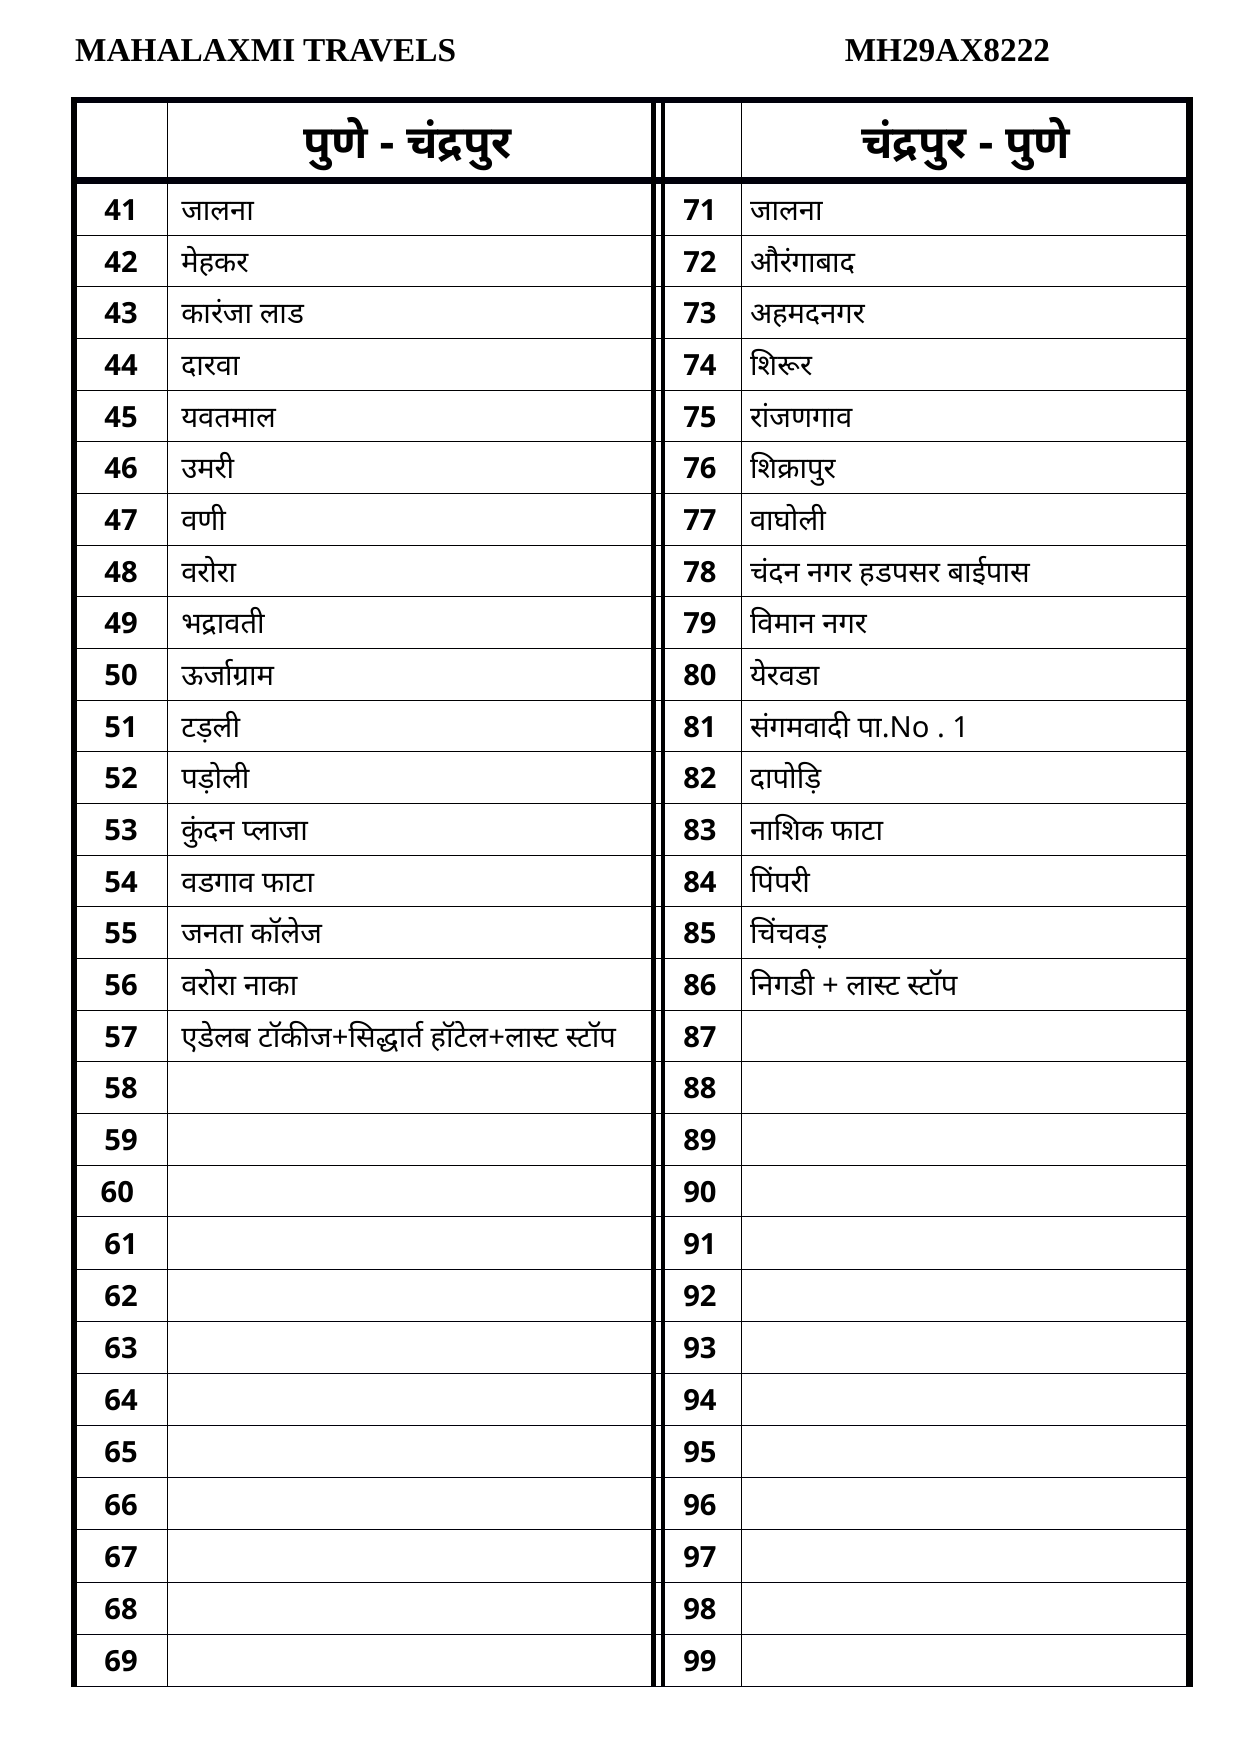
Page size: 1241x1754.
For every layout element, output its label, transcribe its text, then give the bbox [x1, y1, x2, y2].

table_cell 55 [77, 907, 167, 958]
table_cell कुंदन प्लाजा [168, 804, 651, 854]
table_cell 82 [665, 752, 741, 803]
table_cell [742, 1530, 1186, 1582]
table_cell 81 [665, 701, 741, 751]
table_cell [742, 1270, 1186, 1321]
table_cell दारवा [168, 339, 651, 389]
table_cell शिक्रापुर [742, 442, 1186, 493]
table_cell 62 [77, 1270, 167, 1321]
table_cell नाशिक फाटा [742, 804, 1186, 854]
table_cell 50 [77, 649, 167, 699]
table_cell [742, 1374, 1186, 1425]
table_cell 49 [77, 597, 167, 648]
table_cell [742, 1217, 1186, 1268]
table_cell 61 [77, 1217, 167, 1268]
table_cell पिंपरी [742, 856, 1186, 906]
table_cell [168, 1114, 651, 1164]
table_cell 71 [665, 184, 741, 234]
table_cell 88 [665, 1062, 741, 1113]
table_cell [742, 1583, 1186, 1634]
table_cell विमान नगर [742, 597, 1186, 648]
table_cell 68 [77, 1583, 167, 1634]
table_cell 60 [77, 1166, 167, 1216]
table_cell वरोरा नाका [168, 959, 651, 1009]
table_cell 84 [665, 856, 741, 906]
table_cell 72 [665, 236, 741, 286]
table_cell जालना [742, 184, 1186, 234]
table_cell चिंचवड़ [742, 907, 1186, 958]
table_cell पड़ोली [168, 752, 651, 803]
table_cell औरंगाबाद [742, 236, 1186, 286]
table_cell 46 [77, 442, 167, 493]
table_cell [168, 1322, 651, 1373]
table_cell 96 [665, 1478, 741, 1529]
table_cell एडेलब टॉकीज+सिद्धार्त हॉटेल+लास्ट स्टॉप [168, 1011, 651, 1061]
table_cell 52 [77, 752, 167, 803]
table_cell 97 [665, 1530, 741, 1582]
table_cell [168, 1426, 651, 1477]
table_cell 41 [77, 184, 167, 234]
table_cell 43 [77, 287, 167, 338]
table_cell 98 [665, 1583, 741, 1634]
table_cell 73 [665, 287, 741, 338]
table_cell [742, 1322, 1186, 1373]
table_cell ऊर्जाग्राम [168, 649, 651, 699]
table_cell 77 [665, 494, 741, 544]
table_cell टड़ली [168, 701, 651, 751]
table_cell [168, 1374, 651, 1425]
table_cell 95 [665, 1426, 741, 1477]
table_cell 76 [665, 442, 741, 493]
table_cell येरवडा [742, 649, 1186, 699]
table_cell [168, 1635, 651, 1686]
table_cell [742, 1635, 1186, 1686]
table_cell [742, 1062, 1186, 1113]
table_cell 56 [77, 959, 167, 1009]
table_cell वाघोली [742, 494, 1186, 544]
table_cell 92 [665, 1270, 741, 1321]
table_cell [168, 1478, 651, 1529]
table_cell दापोड़ि [742, 752, 1186, 803]
table_cell 48 [77, 546, 167, 596]
table_cell भद्रावती [168, 597, 651, 648]
table_cell 94 [665, 1374, 741, 1425]
table_header [77, 103, 167, 177]
table_cell 57 [77, 1011, 167, 1061]
table_cell 85 [665, 907, 741, 958]
table_cell [168, 1583, 651, 1634]
table_cell 75 [665, 391, 741, 441]
table_cell 47 [77, 494, 167, 544]
table_cell यवतमाल [168, 391, 651, 441]
table_cell रांजणगाव [742, 391, 1186, 441]
table_cell 69 [77, 1635, 167, 1686]
table_cell 90 [665, 1166, 741, 1216]
table_cell 53 [77, 804, 167, 854]
table_cell 78 [665, 546, 741, 596]
table_cell चंदन नगर हडपसर बाईपास [742, 546, 1186, 596]
table_cell कारंजा लाड [168, 287, 651, 338]
table_cell 91 [665, 1217, 741, 1268]
table_cell 86 [665, 959, 741, 1009]
table_cell निगडी + लास्ट स्टॉप [742, 959, 1186, 1009]
table_cell मेहकर [168, 236, 651, 286]
table_cell 58 [77, 1062, 167, 1113]
table_cell [742, 1478, 1186, 1529]
table_cell 42 [77, 236, 167, 286]
table_cell 79 [665, 597, 741, 648]
table_cell [742, 1166, 1186, 1216]
table_cell 44 [77, 339, 167, 389]
table_header चंद्रपुर - पुणे [742, 103, 1186, 177]
table_cell [168, 1062, 651, 1113]
table_cell 51 [77, 701, 167, 751]
table_cell [742, 1426, 1186, 1477]
table_cell 54 [77, 856, 167, 906]
table_cell [168, 1270, 651, 1321]
table_cell जनता कॉलेज [168, 907, 651, 958]
table_cell अहमदनगर [742, 287, 1186, 338]
table_cell 65 [77, 1426, 167, 1477]
table_cell 66 [77, 1478, 167, 1529]
table_cell उमरी [168, 442, 651, 493]
table_cell 99 [665, 1635, 741, 1686]
table_cell 87 [665, 1011, 741, 1061]
table_cell [168, 1217, 651, 1268]
table_cell 45 [77, 391, 167, 441]
table_cell 93 [665, 1322, 741, 1373]
table_cell [168, 1166, 651, 1216]
table_cell [742, 1114, 1186, 1164]
table_cell शिरूर [742, 339, 1186, 389]
table_cell जालना [168, 184, 651, 234]
table_cell [168, 1530, 651, 1582]
table_cell वडगाव फाटा [168, 856, 651, 906]
table_cell वरोरा [168, 546, 651, 596]
table_cell 59 [77, 1114, 167, 1164]
table_header पुणे - चंद्रपुर [168, 103, 651, 177]
table_cell 64 [77, 1374, 167, 1425]
table_cell [742, 1011, 1186, 1061]
table_cell 63 [77, 1322, 167, 1373]
table_cell 89 [665, 1114, 741, 1164]
table_cell 74 [665, 339, 741, 389]
table_header [665, 103, 741, 177]
table_cell संगमवादी पा.No . 1 [742, 701, 1186, 751]
table_cell 83 [665, 804, 741, 854]
table_cell 80 [665, 649, 741, 699]
table_cell 67 [77, 1530, 167, 1582]
table_cell वणी [168, 494, 651, 544]
